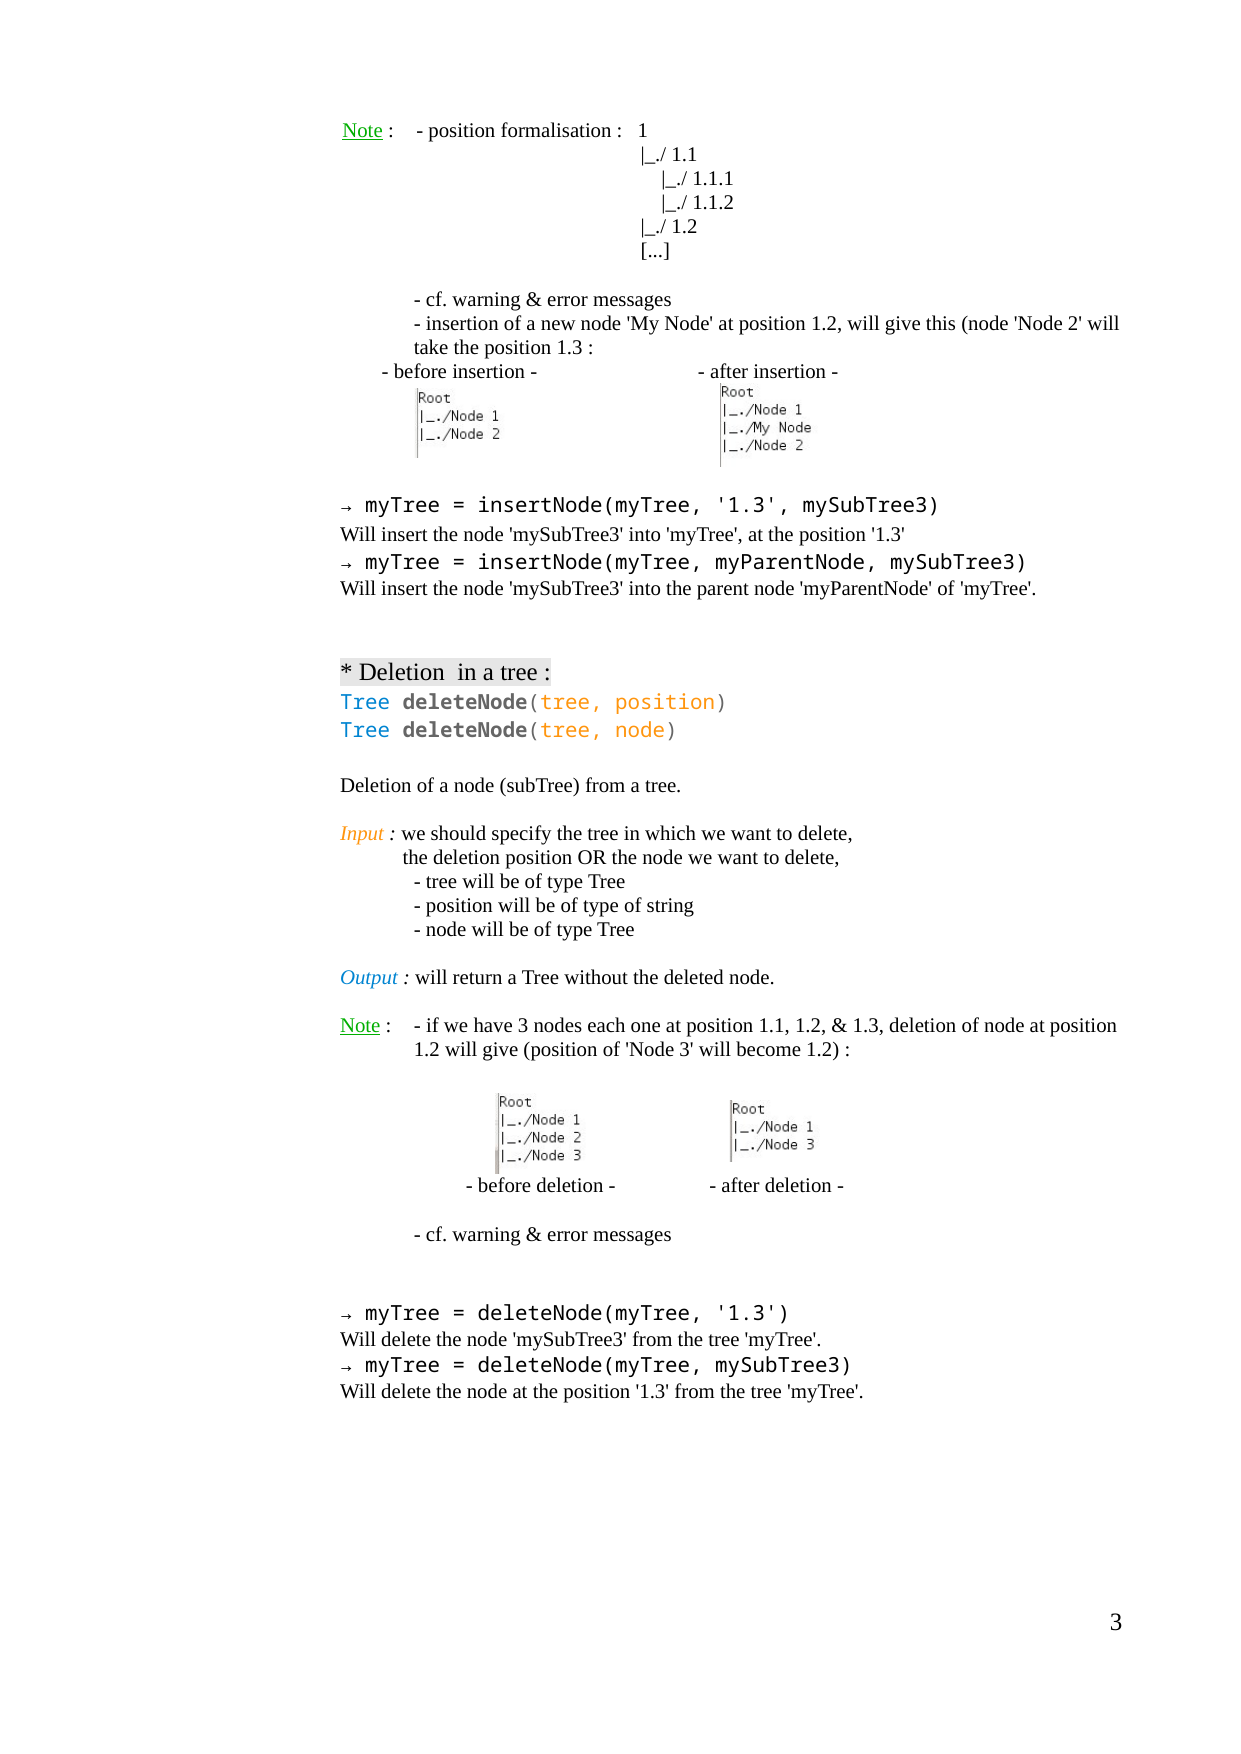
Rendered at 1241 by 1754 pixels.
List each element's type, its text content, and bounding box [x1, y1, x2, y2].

text Note : - position formalisation : 1 [342, 118, 1122, 142]
text → myTree = deleteNode(myTree, mySubTree3) [118, 1351, 1122, 1379]
text - node will be of type Tree [118, 917, 1122, 941]
text |_./ 1.1.1 [118, 166, 1122, 190]
text - insertion of a new node 'My Node' at position 1.2, will give this (node 'Node 2' will take the position 1.3 : [118, 311, 1122, 359]
text |_./ 1.1 [118, 142, 1122, 166]
text - cf. warning & error messages [118, 1221, 1122, 1246]
text |_./ 1.1.2 [118, 190, 1122, 214]
text - tree will be of type Tree [118, 869, 1122, 893]
text Tree deleteNode(tree, node) [118, 716, 1122, 744]
text - cf. warning & error messages [118, 287, 1122, 311]
picture [729, 1100, 827, 1162]
text Will delete the node at the position '1.3' from the tree 'myTree'. [118, 1379, 1122, 1403]
text Will insert the node 'mySubTree3' into 'myTree', at the position '1.3' [118, 519, 1122, 547]
picture [720, 383, 858, 467]
text - position will be of type of string [118, 893, 1122, 917]
text → myTree = insertNode(myTree, myParentNode, mySubTree3) [118, 547, 1122, 576]
picture [414, 388, 532, 458]
text → myTree = deleteNode(myTree, '1.3') [118, 1298, 1122, 1326]
text - before deletion - - after deletion - [118, 1085, 1122, 1197]
text - before insertion - - after insertion - [118, 359, 1122, 383]
picture [495, 1093, 602, 1174]
text [...] [118, 238, 1122, 262]
text Output : will return a Tree without the deleted node. [118, 965, 1122, 989]
text Input : we should specify the tree in which we want to delete, [118, 821, 1122, 845]
text Deletion of a node (subTree) from a tree. [118, 772, 1122, 797]
text * Deletion in a tree : [118, 657, 1122, 686]
text Note : - if we have 3 nodes each one at position 1.1, 1.2, & 1.3, deletion of node at position 1.2 will give (position of 'Node 3' will become 1.2) : [118, 1013, 1122, 1061]
text Will insert the node 'mySubTree3' into the parent node 'myParentNode' of 'myTree'. [118, 576, 1122, 600]
text Tree deleteNode(tree, position) [118, 686, 1122, 716]
text → myTree = insertNode(myTree, '1.3', mySubTree3) [118, 491, 1122, 519]
text the deletion position OR the node we want to delete, [118, 845, 1122, 869]
text |_./ 1.2 [118, 214, 1122, 238]
text Will delete the node 'mySubTree3' from the tree 'myTree'. [118, 1326, 1122, 1351]
